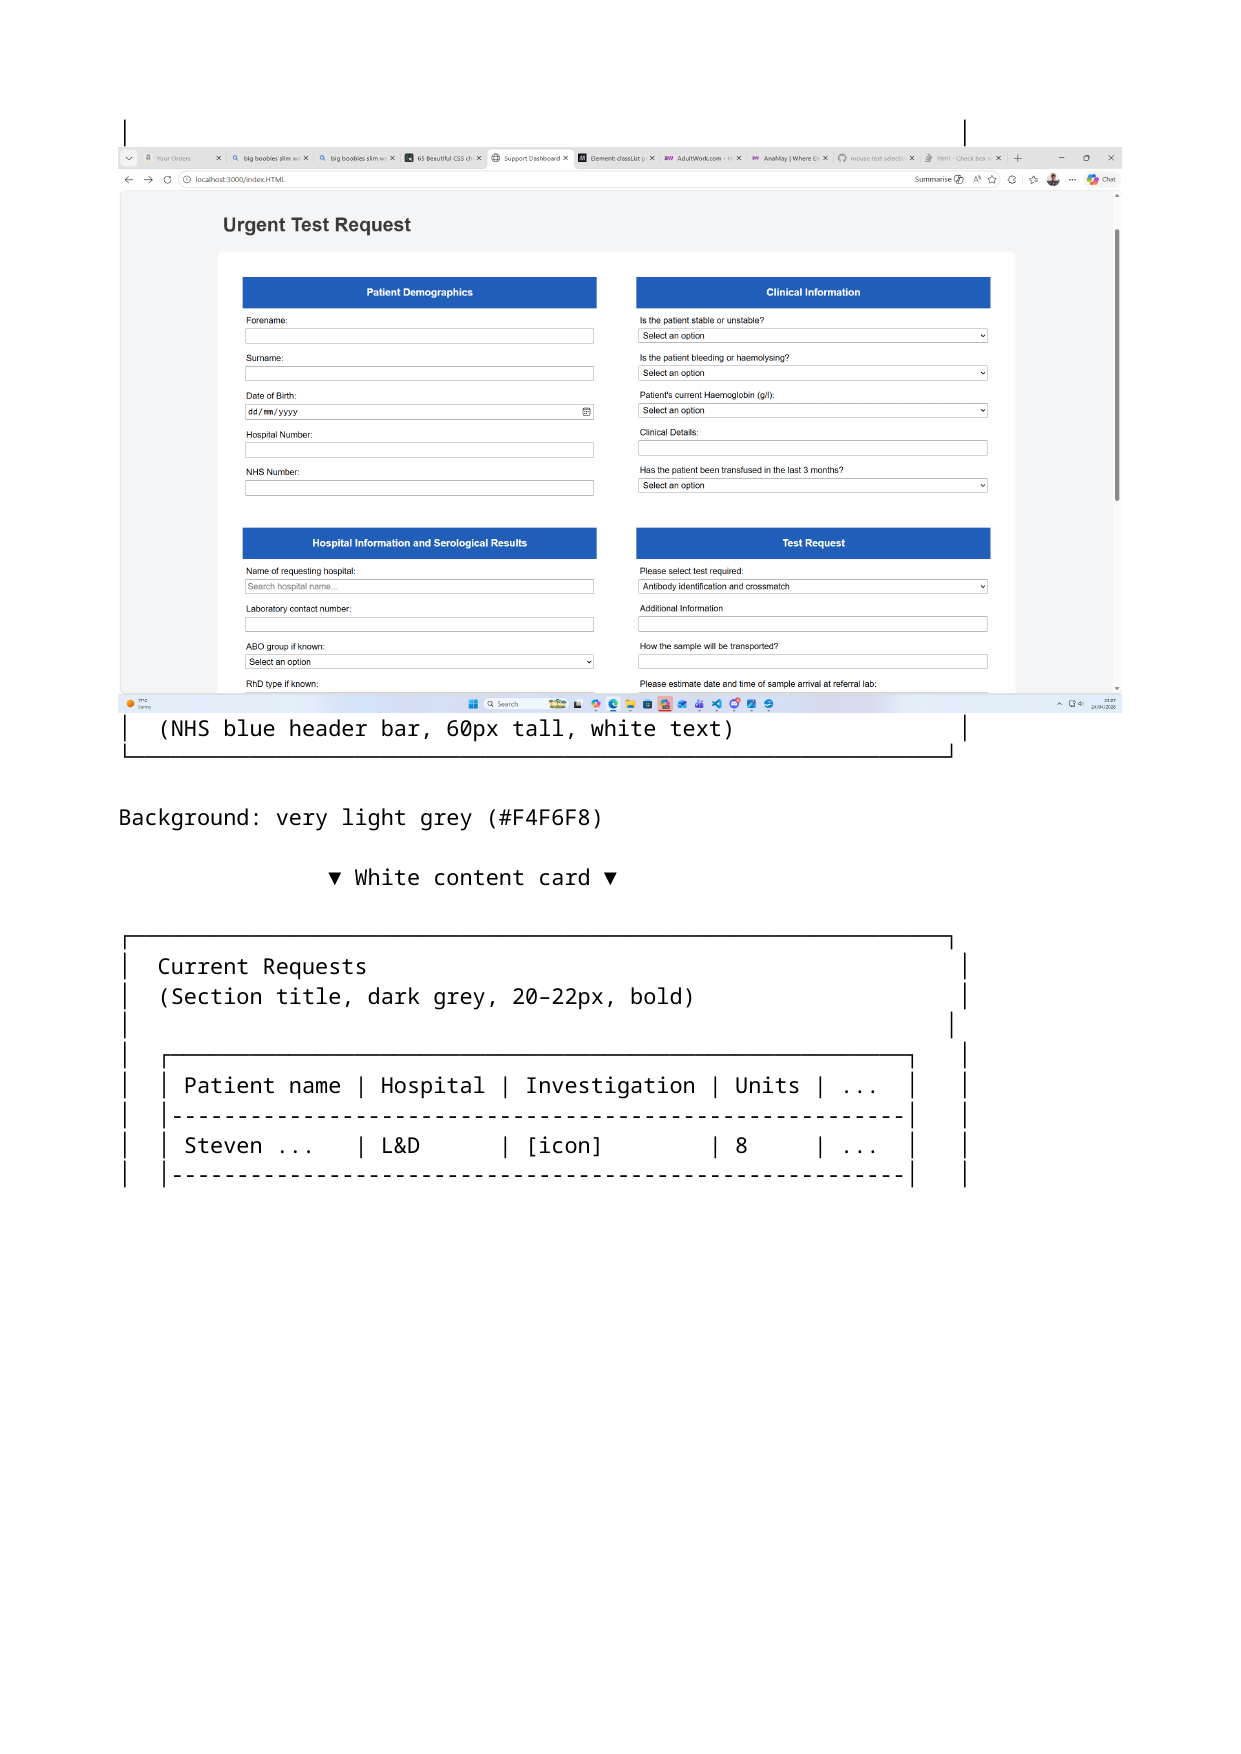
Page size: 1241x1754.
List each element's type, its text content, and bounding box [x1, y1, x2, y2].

text │ │--------------------------------------------------------│ │ [118, 1159, 1122, 1189]
text │ │ Steven ... | L&D | [icon] | 8 | ... │ │ [118, 1130, 1122, 1159]
text │ │--------------------------------------------------------│ │ [118, 1100, 1122, 1130]
text │ (Section title, dark grey, 20–22px, bold) │ [118, 981, 1122, 1011]
text ┌──────────────────────────────────────────────────────────────┐ [118, 921, 1122, 951]
text │ │ [118, 118, 1122, 147]
picture [118, 147, 1123, 713]
text │ (NHS blue header bar, 60px tall, white text) │ [118, 713, 1122, 742]
text │ │ [118, 1011, 1122, 1040]
text │ Current Requests │ [118, 951, 1122, 981]
text ▼ White content card ▼ [118, 862, 1122, 891]
text │ │ Patient name | Hospital | Investigation | Units | ... │ │ [118, 1070, 1122, 1100]
text Background: very light grey (#F4F6F8) [118, 802, 1122, 832]
text │ ┌────────────────────────────────────────────────────────┐ │ [118, 1040, 1122, 1070]
text └──────────────────────────────────────────────────────────────┘ [118, 742, 1122, 772]
